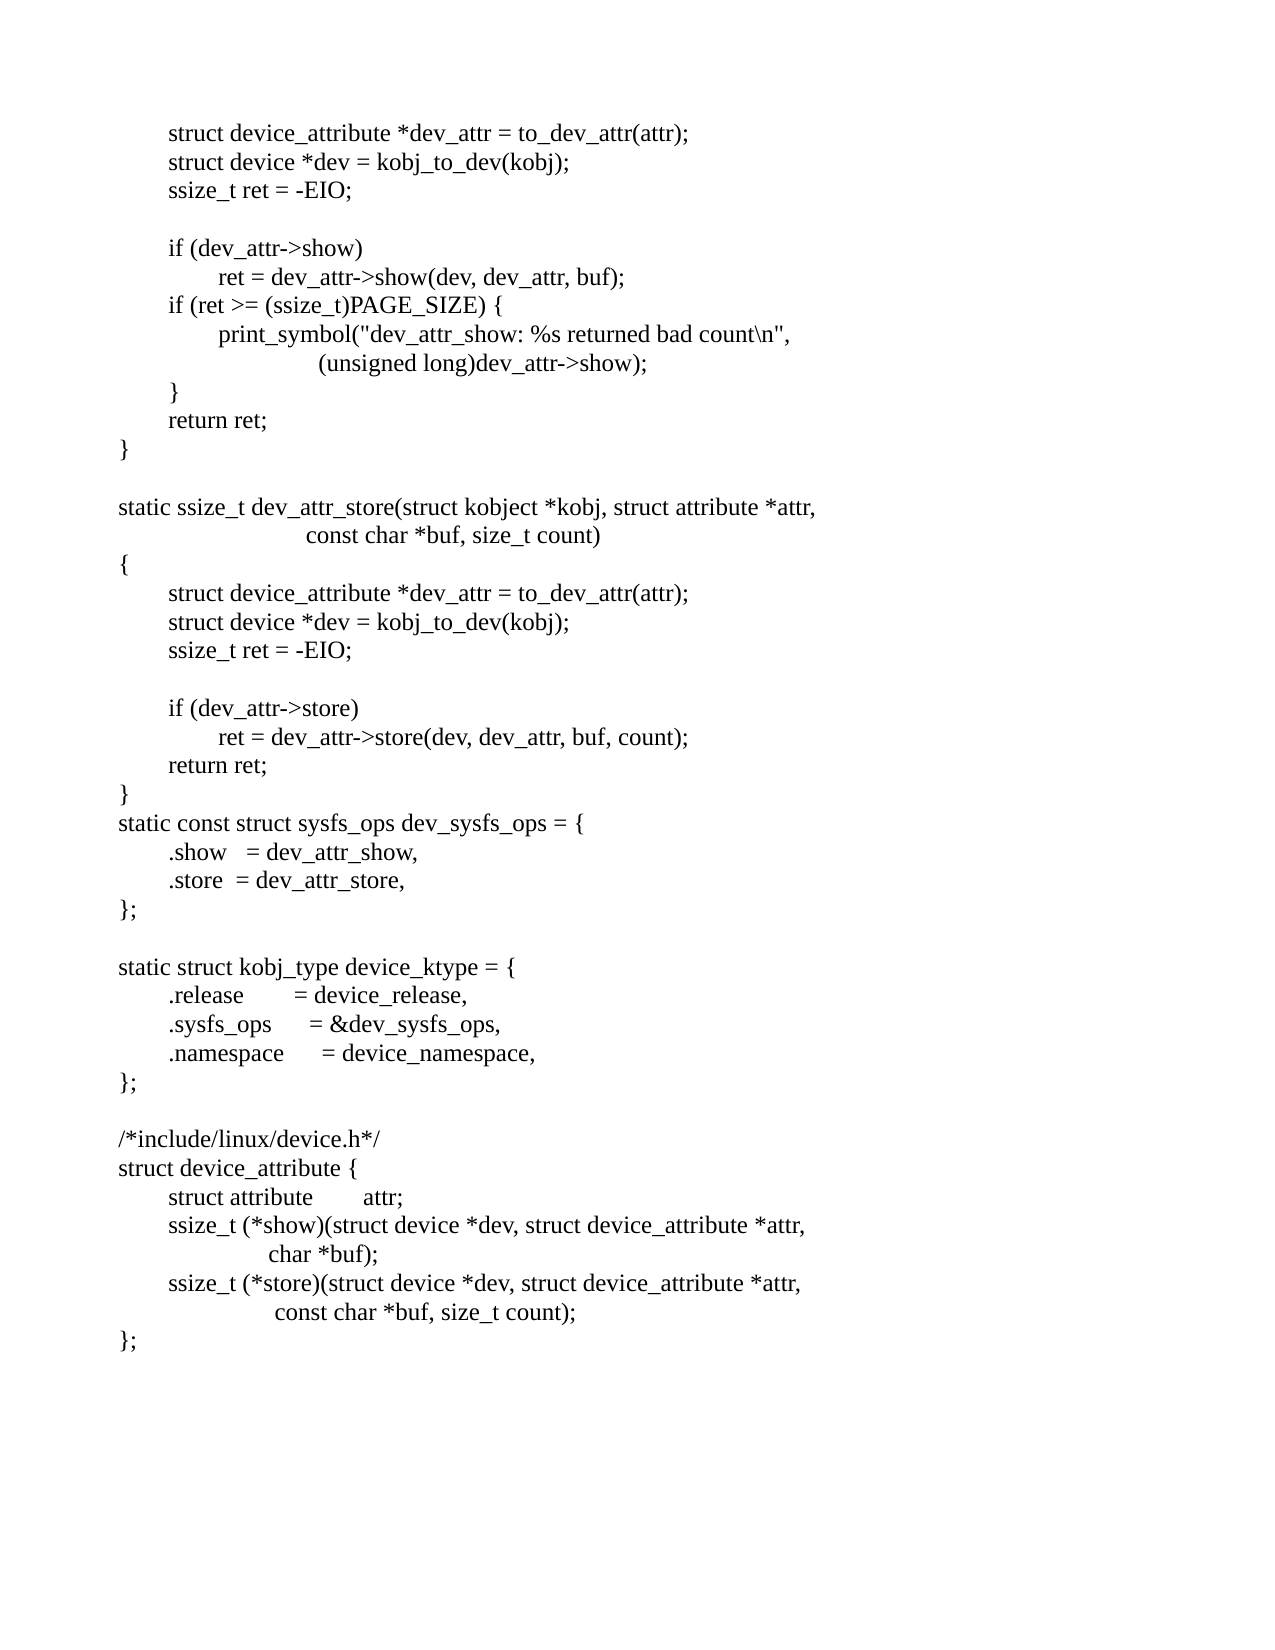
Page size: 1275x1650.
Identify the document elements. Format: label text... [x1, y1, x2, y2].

text }; [118, 1326, 1157, 1354]
text static ssize_t dev_attr_store(struct kobject *kobj, struct attribute *attr, [118, 492, 1157, 521]
text /*include/linux/device.h*/ [118, 1124, 1157, 1153]
text if (dev_attr->show) [118, 233, 1157, 262]
text ssize_t (*show)(struct device *dev, struct device_attribute *attr, [118, 1211, 1157, 1239]
text .show = dev_attr_show, [118, 837, 1157, 866]
text return ret; [118, 751, 1157, 779]
text print_symbol("dev_attr_show: %s returned bad count\n", [118, 319, 1157, 348]
text static const struct sysfs_ops dev_sysfs_ops = { [118, 808, 1157, 837]
text struct device *dev = kobj_to_dev(kobj); [118, 147, 1157, 176]
text ret = dev_attr->store(dev, dev_attr, buf, count); [118, 722, 1157, 751]
text .store = dev_attr_store, [118, 866, 1157, 894]
text const char *buf, size_t count); [118, 1297, 1157, 1326]
text .namespace = device_namespace, [118, 1038, 1157, 1067]
text struct attribute attr; [118, 1182, 1157, 1211]
text } [118, 434, 1157, 463]
text .release = device_release, [118, 981, 1157, 1009]
text }; [118, 1067, 1157, 1096]
text struct device_attribute { [118, 1153, 1157, 1182]
text if (dev_attr->store) [118, 693, 1157, 722]
text char *buf); [118, 1239, 1157, 1268]
text ret = dev_attr->show(dev, dev_attr, buf); [118, 262, 1157, 291]
text struct device *dev = kobj_to_dev(kobj); [118, 607, 1157, 636]
text }; [118, 894, 1157, 923]
text return ret; [118, 406, 1157, 434]
text struct device_attribute *dev_attr = to_dev_attr(attr); [118, 578, 1157, 607]
text { [118, 549, 1157, 578]
text if (ret >= (ssize_t)PAGE_SIZE) { [118, 291, 1157, 319]
text struct device_attribute *dev_attr = to_dev_attr(attr); [118, 118, 1157, 147]
text } [118, 377, 1157, 406]
text const char *buf, size_t count) [118, 521, 1157, 549]
text static struct kobj_type device_ktype = { [118, 952, 1157, 981]
text .sysfs_ops = &dev_sysfs_ops, [118, 1009, 1157, 1038]
text ssize_t (*store)(struct device *dev, struct device_attribute *attr, [118, 1268, 1157, 1297]
text (unsigned long)dev_attr->show); [118, 348, 1157, 377]
text ssize_t ret = -EIO; [118, 176, 1157, 204]
text } [118, 779, 1157, 808]
text ssize_t ret = -EIO; [118, 636, 1157, 664]
